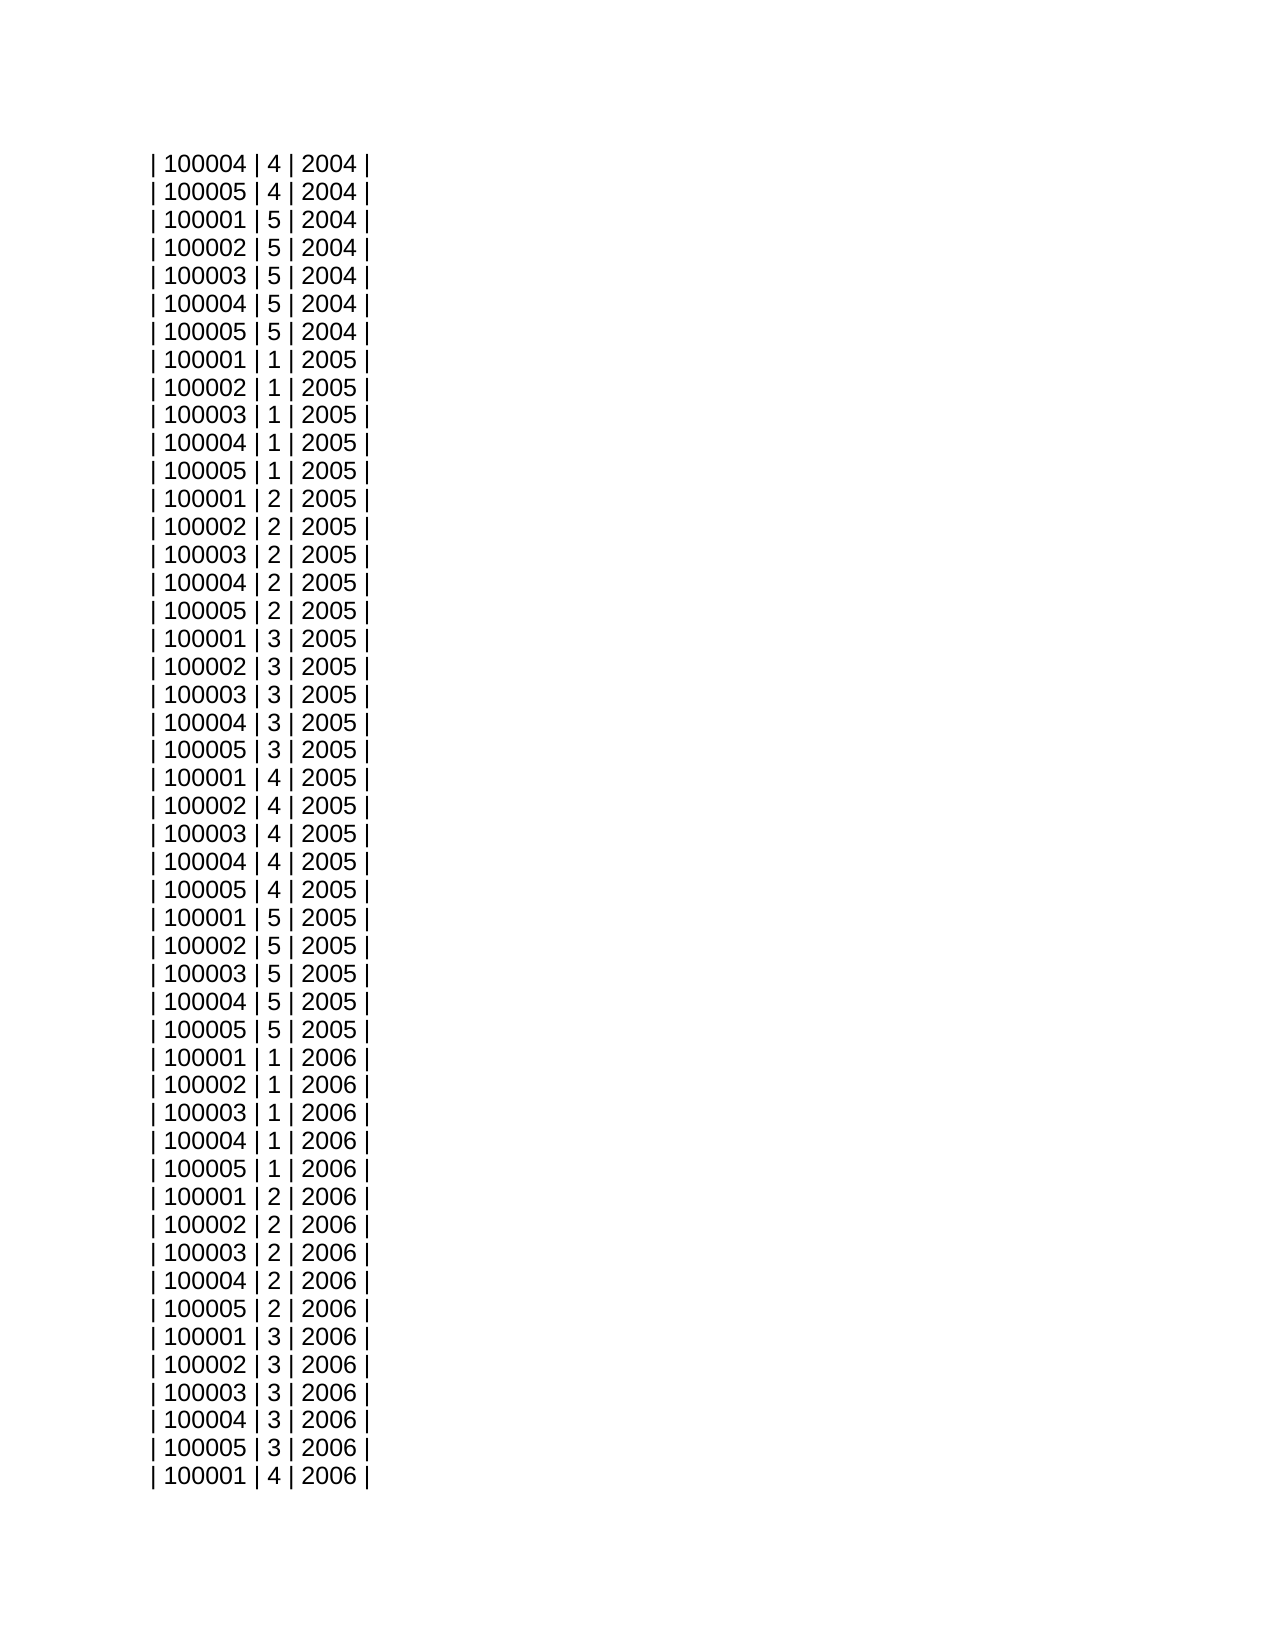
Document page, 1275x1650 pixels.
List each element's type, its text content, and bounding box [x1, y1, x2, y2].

text | 100002 | 2 | 2006 | [150, 1211, 1125, 1239]
text | 100005 | 4 | 2004 | [150, 178, 1125, 206]
text | 100003 | 1 | 2005 | [150, 401, 1125, 429]
text | 100002 | 3 | 2005 | [150, 652, 1125, 680]
text | 100004 | 1 | 2005 | [150, 429, 1125, 457]
text | 100005 | 3 | 2006 | [150, 1434, 1125, 1462]
text | 100002 | 1 | 2006 | [150, 1071, 1125, 1099]
text | 100005 | 1 | 2005 | [150, 457, 1125, 485]
text | 100005 | 3 | 2005 | [150, 736, 1125, 764]
text | 100002 | 5 | 2004 | [150, 234, 1125, 262]
text | 100003 | 5 | 2005 | [150, 959, 1125, 987]
text | 100001 | 5 | 2005 | [150, 904, 1125, 932]
text | 100004 | 5 | 2004 | [150, 289, 1125, 317]
text | 100005 | 1 | 2006 | [150, 1155, 1125, 1183]
text | 100002 | 4 | 2005 | [150, 792, 1125, 820]
text | 100002 | 1 | 2005 | [150, 373, 1125, 401]
text | 100004 | 3 | 2006 | [150, 1406, 1125, 1434]
text | 100005 | 2 | 2005 | [150, 597, 1125, 624]
text | 100005 | 5 | 2004 | [150, 317, 1125, 345]
text | 100001 | 3 | 2005 | [150, 624, 1125, 652]
text | 100003 | 1 | 2006 | [150, 1099, 1125, 1127]
text | 100001 | 1 | 2006 | [150, 1043, 1125, 1071]
text | 100001 | 4 | 2005 | [150, 764, 1125, 792]
text | 100005 | 2 | 2006 | [150, 1294, 1125, 1322]
text | 100004 | 4 | 2005 | [150, 848, 1125, 876]
text | 100001 | 3 | 2006 | [150, 1322, 1125, 1350]
text | 100001 | 2 | 2005 | [150, 485, 1125, 513]
text | 100003 | 4 | 2005 | [150, 820, 1125, 848]
text | 100005 | 5 | 2005 | [150, 1015, 1125, 1043]
text | 100004 | 5 | 2005 | [150, 987, 1125, 1015]
text | 100001 | 1 | 2005 | [150, 345, 1125, 373]
text | 100003 | 3 | 2006 | [150, 1378, 1125, 1406]
text | 100004 | 4 | 2004 | [150, 150, 1125, 178]
text | 100002 | 3 | 2006 | [150, 1350, 1125, 1378]
text | 100005 | 4 | 2005 | [150, 876, 1125, 904]
text | 100002 | 5 | 2005 | [150, 932, 1125, 959]
text | 100004 | 1 | 2006 | [150, 1127, 1125, 1155]
text | 100003 | 3 | 2005 | [150, 680, 1125, 708]
text | 100004 | 2 | 2005 | [150, 569, 1125, 597]
text | 100004 | 2 | 2006 | [150, 1267, 1125, 1294]
text | 100003 | 2 | 2006 | [150, 1239, 1125, 1267]
text | 100002 | 2 | 2005 | [150, 513, 1125, 541]
text | 100001 | 4 | 2006 | [150, 1462, 1125, 1490]
text | 100004 | 3 | 2005 | [150, 708, 1125, 736]
text | 100001 | 2 | 2006 | [150, 1183, 1125, 1211]
text | 100001 | 5 | 2004 | [150, 206, 1125, 234]
text | 100003 | 2 | 2005 | [150, 541, 1125, 569]
text | 100003 | 5 | 2004 | [150, 262, 1125, 289]
